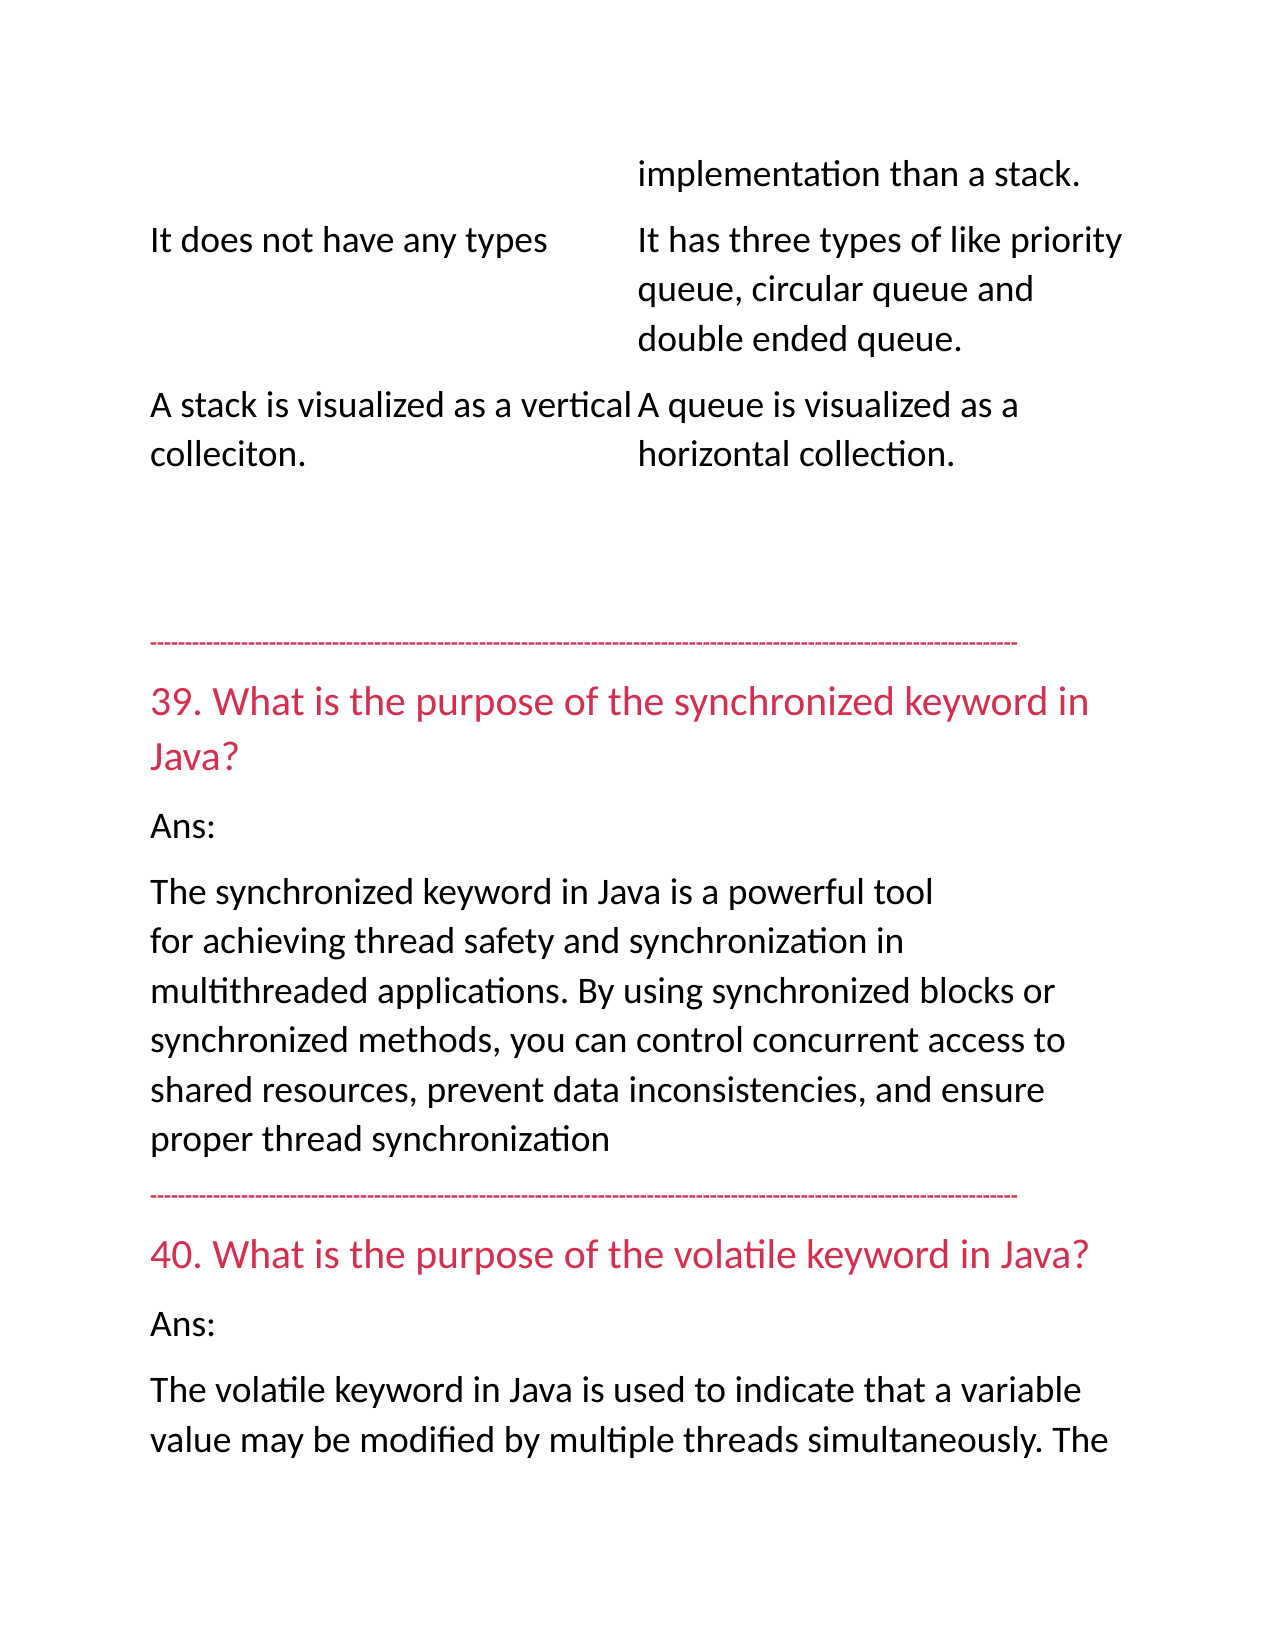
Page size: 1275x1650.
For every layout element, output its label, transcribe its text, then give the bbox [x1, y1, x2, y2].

table_cell A queue is visualized as a horizontal collection. [638, 381, 1125, 496]
text 39. What is the purpose of the synchronized keyword in Java? [150, 675, 1125, 781]
table_cell It does not have any types [150, 216, 637, 381]
table_cell It has three types of like priority queue, circular queue and double ended queue. [638, 216, 1125, 381]
text Ans: [150, 1300, 1125, 1346]
text ---------------------------------------------------------------------------------------------------------------------------- [150, 1182, 1125, 1209]
table_cell A stack is visualized as a vertical colleciton. [150, 381, 637, 496]
text The volatile keyword in Java is used to indicate that a variable value may be modified by multiple threads simultaneously. The [150, 1366, 1125, 1461]
text ---------------------------------------------------------------------------------------------------------------------------- [150, 628, 1125, 657]
text Ans: [150, 802, 1125, 848]
table_cell implementation than a stack. [638, 150, 1125, 216]
table_cell [150, 150, 637, 216]
text 40. What is the purpose of the volatile keyword in Java? [150, 1228, 1125, 1279]
text The synchronized keyword in Java is a powerful tool for achieving thread safety and synchronization in multithreaded applications. By using synchronized blocks or synchronized methods, you can control concurrent access to shared resources, prevent data inconsistencies, and ensure proper thread synchronization [150, 868, 1125, 1161]
